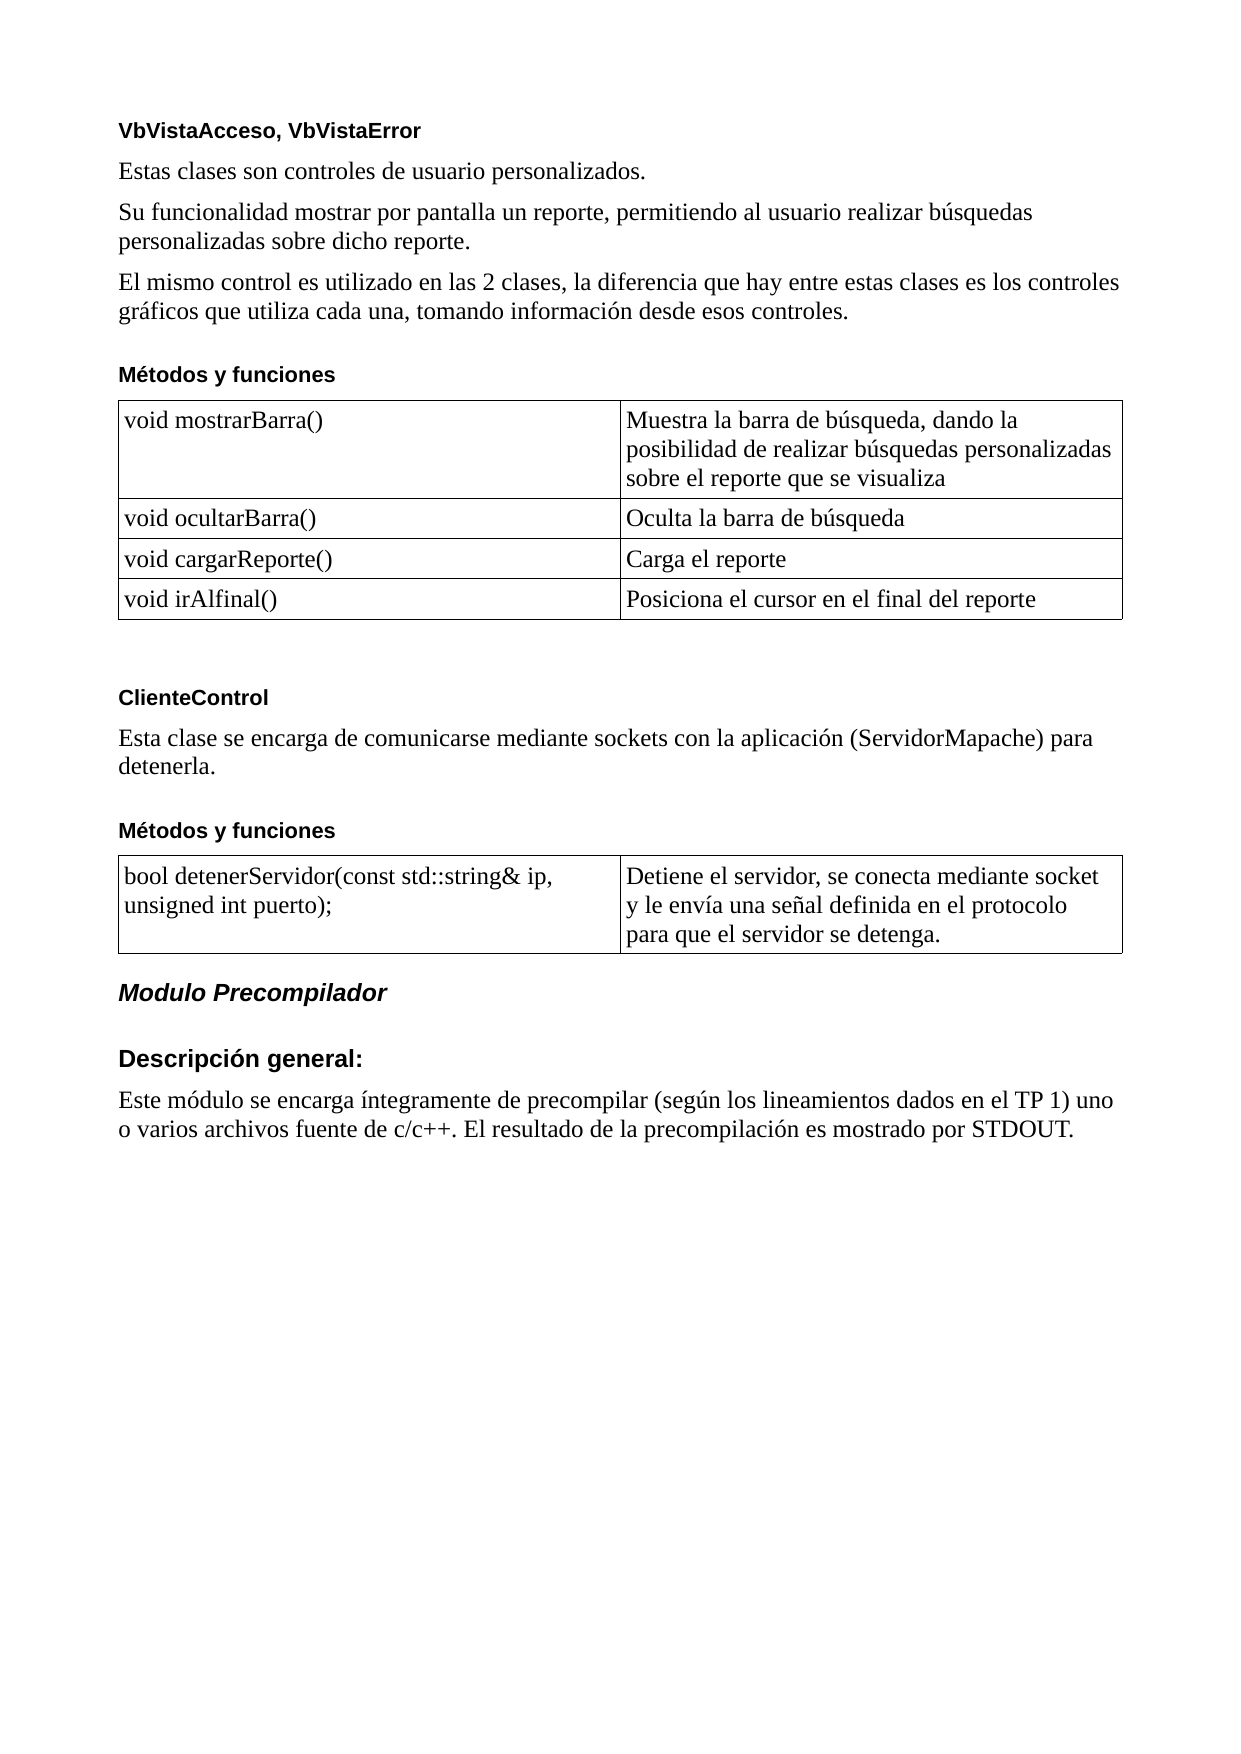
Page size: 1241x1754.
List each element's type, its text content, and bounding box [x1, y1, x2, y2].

text El mismo control es utilizado en las 2 clases, la diferencia que hay entre estas clases es los controles gráficos que utiliza cada una, tomando información desde esos controles. [118, 267, 1122, 324]
text Estas clases son controles de usuario personalizados. [118, 156, 1122, 184]
subtitle Descripción general: [118, 1044, 1122, 1073]
table_cell void ocultarBarra() [119, 499, 620, 538]
text Su funcionalidad mostrar por pantalla un reporte, permitiendo al usuario realizar búsquedas personalizadas sobre dicho reporte. [118, 197, 1122, 254]
table_header bool detenerServidor(const std::string& ip, unsigned int puerto); [119, 856, 620, 953]
subtitle Métodos y funciones [118, 818, 1122, 843]
table_cell Carga el reporte [621, 539, 1122, 578]
subtitle ClienteControl [118, 685, 1122, 710]
table_cell Oculta la barra de búsqueda [621, 499, 1122, 538]
text Esta clase se encarga de comunicarse mediante sockets con la aplicación (ServidorMapache) para detenerla. [118, 723, 1122, 780]
subtitle Métodos y funciones [118, 362, 1122, 387]
table_header Detiene el servidor, se conecta mediante socket y le envía una señal definida en el protocolo para que el servidor se detenga. [621, 856, 1122, 953]
table_cell void cargarReporte() [119, 539, 620, 578]
table_cell void irAlfinal() [119, 579, 620, 618]
text Este módulo se encarga íntegramente de precompilar (según los lineamientos dados en el TP 1) uno o varios archivos fuente de c/c++. El resultado de la precompilación es mostrado por STDOUT. [118, 1085, 1122, 1143]
table_header void mostrarBarra() [119, 401, 620, 498]
subtitle VbVistaAcceso, VbVistaError [118, 118, 1122, 143]
table_cell Posiciona el cursor en el final del reporte [621, 579, 1122, 618]
subtitle Modulo Precompilador [118, 978, 1122, 1007]
table_header Muestra la barra de búsqueda, dando la posibilidad de realizar búsquedas personalizadas sobre el reporte que se visualiza [621, 401, 1122, 498]
